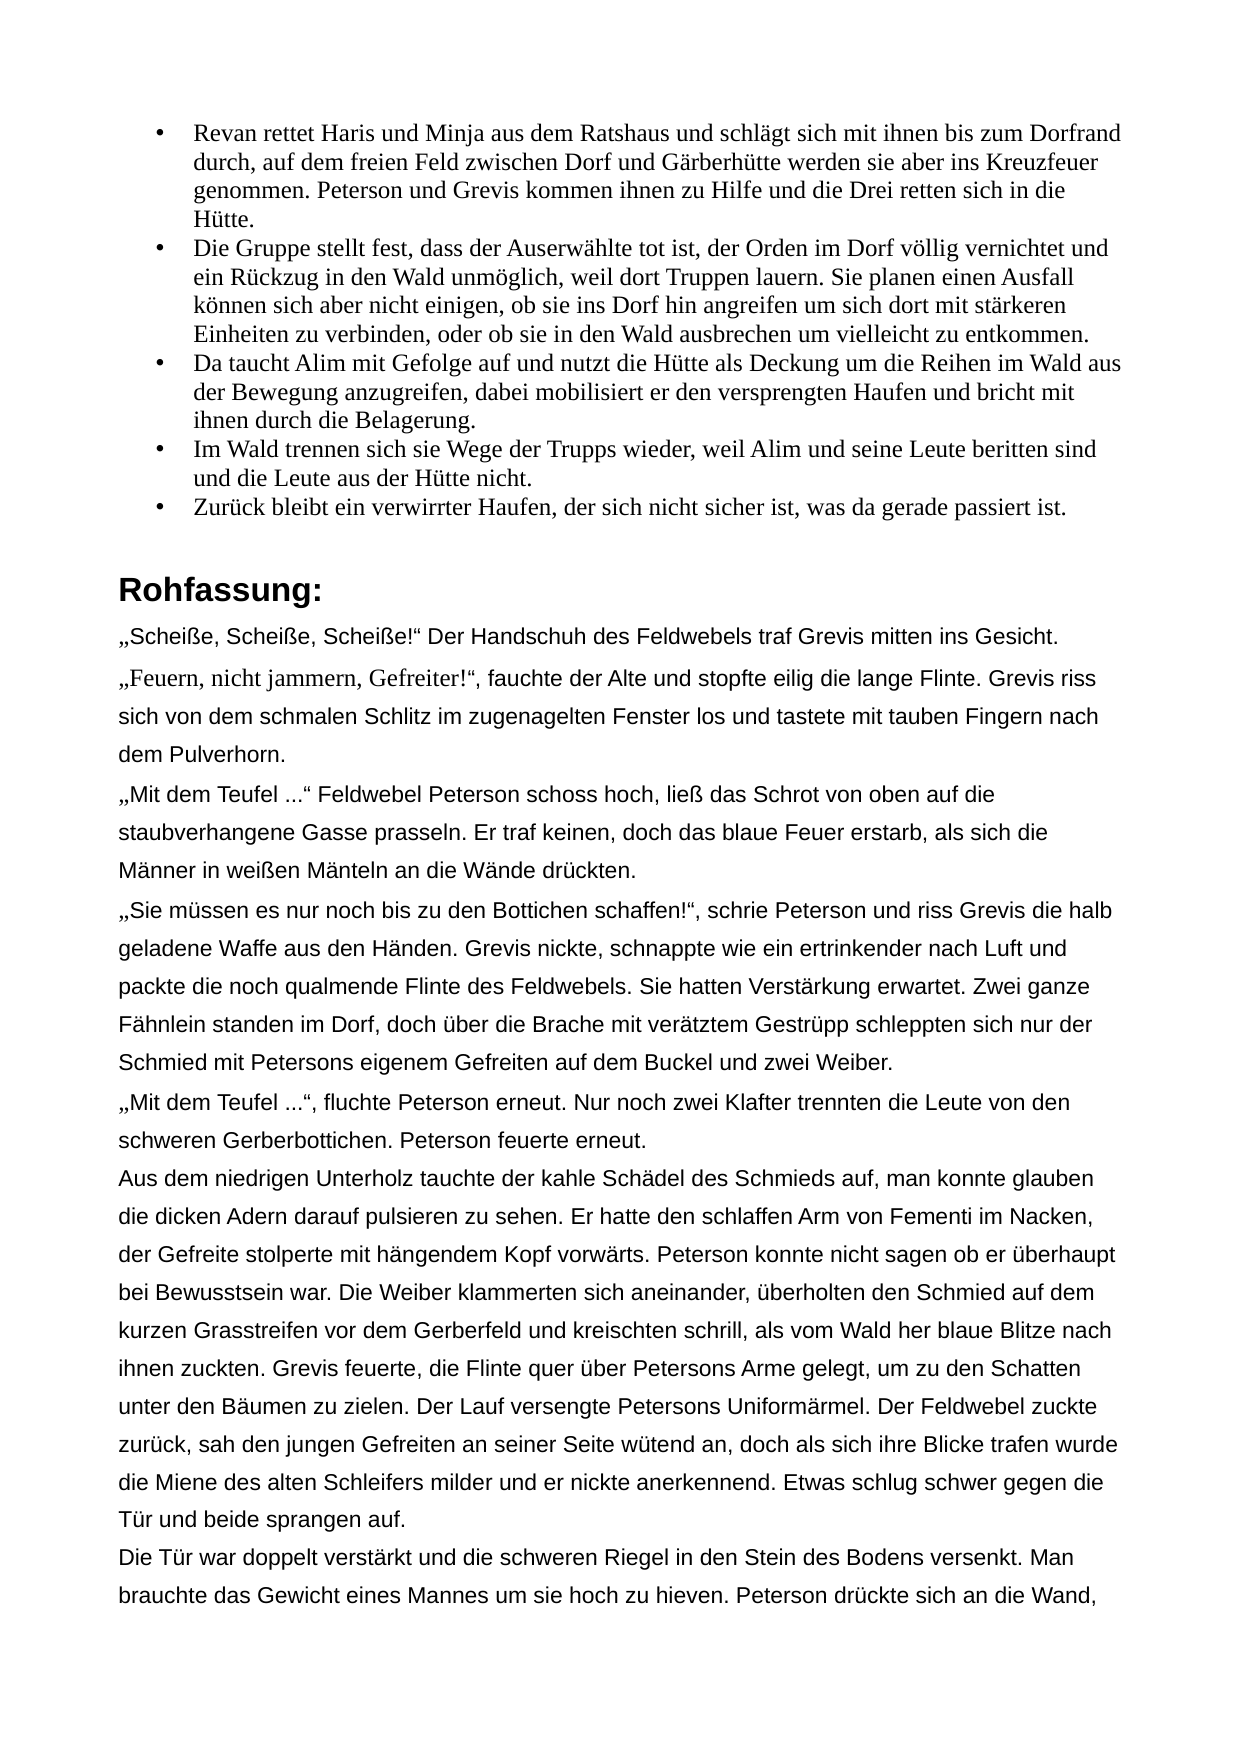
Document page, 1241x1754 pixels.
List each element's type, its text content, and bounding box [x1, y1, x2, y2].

text Die Tür war doppelt verstärkt und die schweren Riegel in den Stein des Bodens versenkt. Man brauchte das Gewicht eines Mannes um sie hoch zu hieven. Peterson drückte sich an die Wand, [118, 1544, 1122, 1609]
text „Mit dem Teufel ...“ Feldwebel Peterson schoss hoch, ließ das Schrot von oben auf die staubverhangene Gasse prasseln. Er traf keinen, doch das blaue Feuer erstarb, als sich die Männer in weißen Mänteln an die Wände drückten. [118, 779, 1122, 883]
list Zurück bleibt ein verwirrter Haufen, der sich nicht sicher ist, was da gerade passiert ist. [156, 492, 1122, 521]
list Die Gruppe stellt fest, dass der Auserwählte tot ist, der Orden im Dorf völlig vernichtet und ein Rückzug in den Wald unmöglich, weil dort Truppen lauern. Sie planen einen Ausfall können sich aber nicht einigen, ob sie ins Dorf hin angreifen um sich dort mit stärkeren Einheiten zu verbinden, oder ob sie in den Wald ausbrechen um vielleicht zu entkommen. [156, 233, 1122, 348]
subtitle Rohfassung: [118, 570, 1122, 609]
text Aus dem niedrigen Unterholz tauchte der kahle Schädel des Schmieds auf, man konnte glauben die dicken Adern darauf pulsieren zu sehen. Er hatte den schlaffen Arm von Fementi im Nacken, der Gefreite stolperte mit hängendem Kopf vorwärts. Peterson konnte nicht sagen ob er überhaupt bei Bewusstsein war. Die Weiber klammerten sich aneinander, überholten den Schmied auf dem kurzen Grasstreifen vor dem Gerberfeld und kreischten schrill, als vom Wald her blaue Blitze nach ihnen zuckten. Grevis feuerte, die Flinte quer über Petersons Arme gelegt, um zu den Schatten unter den Bäumen zu zielen. Der Lauf versengte Petersons Uniformärmel. Der Feldwebel zuckte zurück, sah den jungen Gefreiten an seiner Seite wütend an, doch als sich ihre Blicke trafen wurde die Miene des alten Schleifers milder und er nickte anerkennend. Etwas schlug schwer gegen die Tür und beide sprangen auf. [118, 1165, 1122, 1533]
list Revan rettet Haris und Minja aus dem Ratshaus und schlägt sich mit ihnen bis zum Dorfrand durch, auf dem freien Feld zwischen Dorf und Gärberhütte werden sie aber ins Kreuzfeuer genommen. Peterson und Grevis kommen ihnen zu Hilfe und die Drei retten sich in die Hütte. [156, 118, 1122, 233]
text „Mit dem Teufel ...“, fluchte Peterson erneut. Nur noch zwei Klafter trennten die Leute von den schweren Gerberbottichen. Peterson feuerte erneut. [118, 1087, 1122, 1154]
list Im Wald trennen sich sie Wege der Trupps wieder, weil Alim und seine Leute beritten sind und die Leute aus der Hütte nicht. [156, 434, 1122, 492]
text „Scheiße, Scheiße, Scheiße!“ Der Handschuh des Feldwebels traf Grevis mitten ins Gesicht. [118, 621, 1122, 650]
text „Sie müssen es nur noch bis zu den Bottichen schaffen!“, schrie Peterson und riss Grevis die halb geladene Waffe aus den Händen. Grevis nickte, schnappte wie ein ertrinkender nach Luft und packte die noch qualmende Flinte des Feldwebels. Sie hatten Verstärkung erwartet. Zwei ganze Fähnlein standen im Dorf, doch über die Brache mit verätztem Gestrüpp schleppten sich nur der Schmied mit Petersons eigenem Gefreiten auf dem Buckel und zwei Weiber. [118, 895, 1122, 1075]
list Da taucht Alim mit Gefolge auf und nutzt die Hütte als Deckung um die Reihen im Wald aus der Bewegung anzugreifen, dabei mobilisiert er den versprengten Haufen und bricht mit ihnen durch die Belagerung. [156, 348, 1122, 434]
text „Feuern, nicht jammern, Gefreiter!“, fauchte der Alte und stopfte eilig die lange Flinte. Grevis riss sich von dem schmalen Schlitz im zugenagelten Fenster los und tastete mit tauben Fingern nach dem Pulverhorn. [118, 663, 1122, 767]
